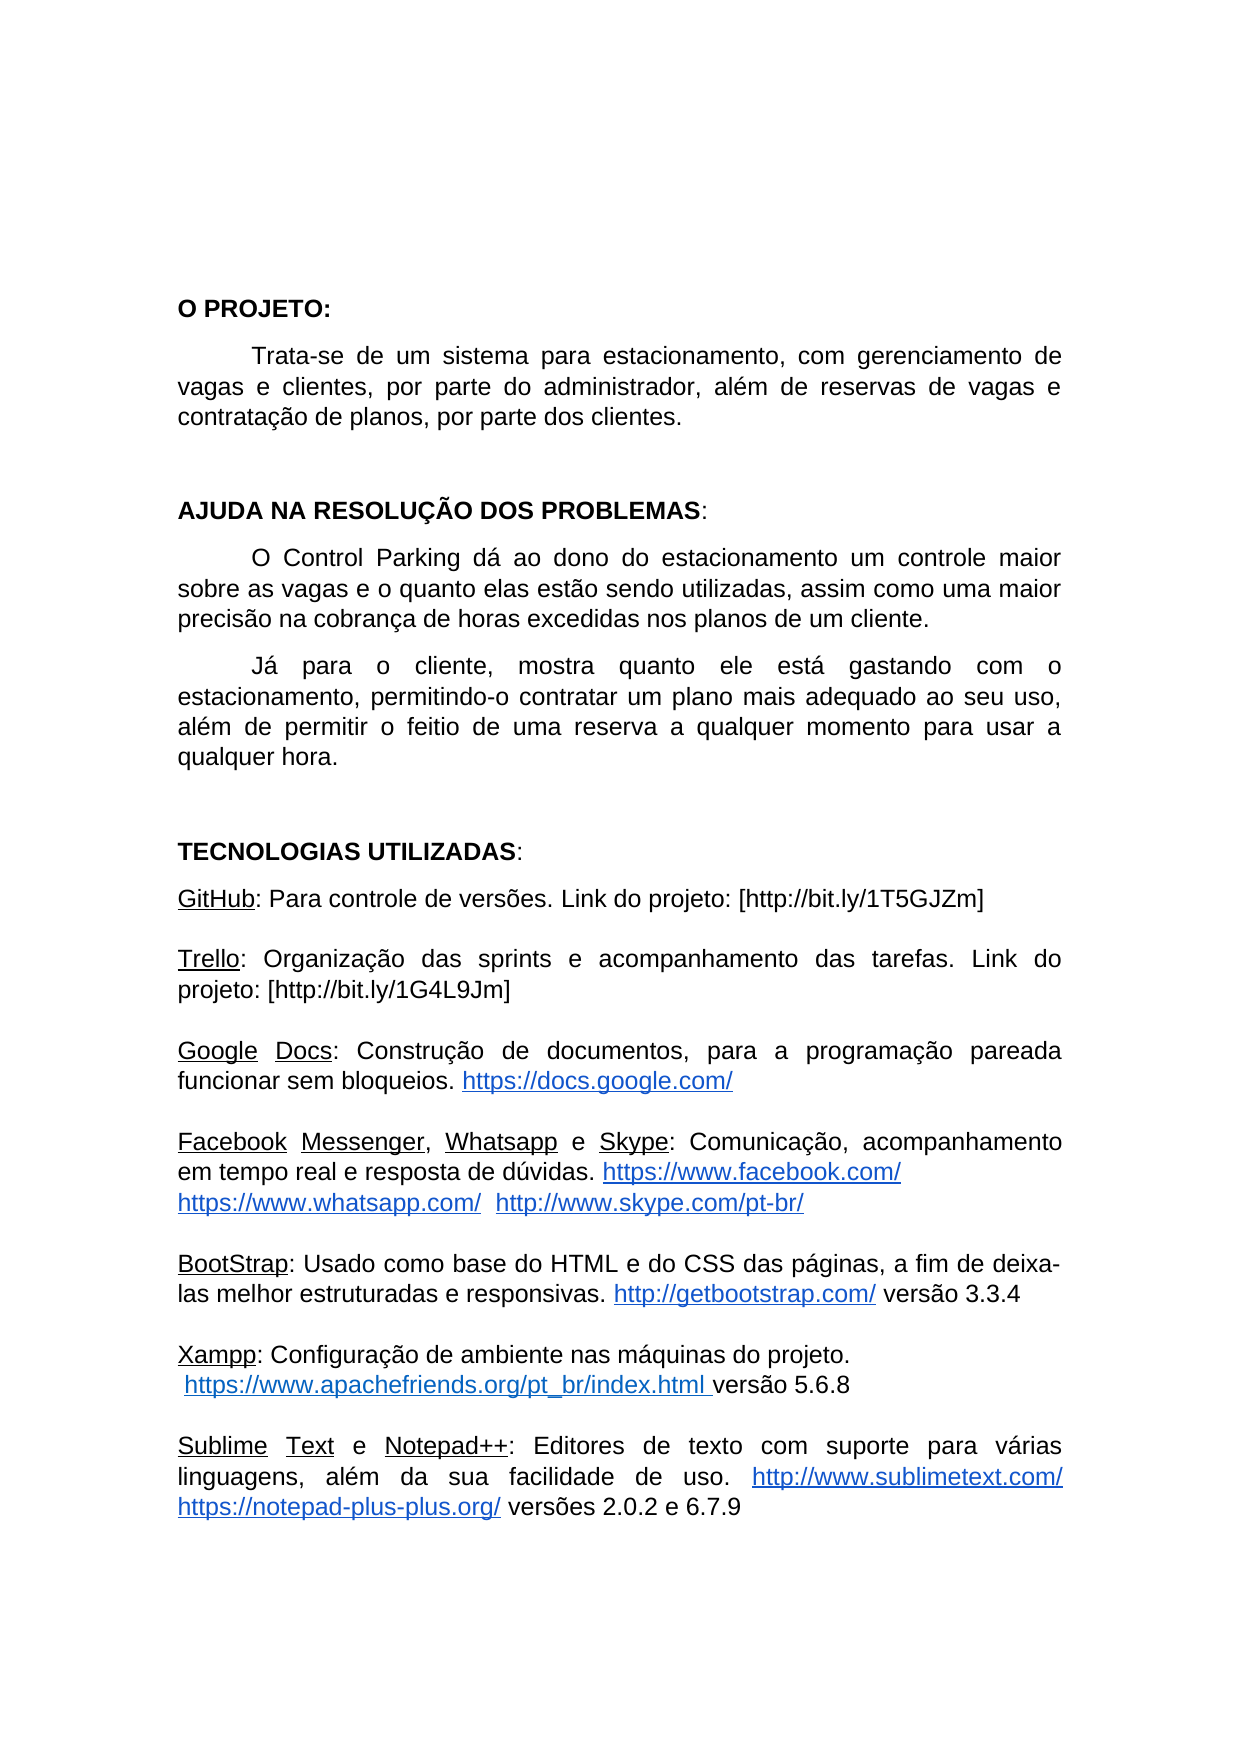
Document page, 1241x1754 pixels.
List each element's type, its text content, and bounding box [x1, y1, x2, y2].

text O Control Parking dá ao dono do estacionamento um controle maior sobre as vagas e o quanto elas estão sendo utilizadas, assim como uma maior precisão na cobrança de horas excedidas nos planos de um cliente. [177, 543, 1063, 633]
text Xampp: Configuração de ambiente nas máquinas do projeto. [177, 1309, 1063, 1368]
text AJUDA NA RESOLUÇÃO DOS PROBLEMAS: [177, 496, 1063, 525]
text https://www.apachefriends.org/pt_br/index.html versão 5.6.8 [177, 1370, 1063, 1399]
text BootStrap: Usado como base do HTML e do CSS das páginas, a fim de deixa-las melhor estruturadas e responsivas. http://getbootstrap.com/ versão 3.3.4 [177, 1218, 1063, 1308]
text TECNOLOGIAS UTILIZADAS: [177, 836, 1063, 865]
text O PROJETO: [177, 293, 1063, 322]
text https://www.whatsapp.com/ http://www.skype.com/pt-br/ [177, 1188, 1063, 1216]
text Trello: Organização das sprints e acompanhamento das tarefas. Link do projeto: [http://bit.ly/1G4L9Jm] [177, 914, 1063, 1003]
text GitHub: Para controle de versões. Link do projeto: [http://bit.ly/1T5GJZm] [177, 883, 1063, 912]
text Facebook Messenger, Whatsapp e Skype: Comunicação, acompanhamento em tempo real e resposta de dúvidas. https://www.facebook.com/ [177, 1096, 1063, 1186]
text Já para o cliente, mostra quanto ele está gastando com o estacionamento, permitindo-o contratar um plano mais adequado ao seu uso, além de permitir o feitio de uma reserva a qualquer momento para usar a qualquer hora. [177, 651, 1063, 771]
text Sublime Text e Notepad++: Editores de texto com suporte para várias linguagens, além da sua facilidade de uso. http://www.sublimetext.com/ https://notepad-plus-plus.org/ versões 2.0.2 e 6.7.9 [177, 1401, 1063, 1521]
text Trata-se de um sistema para estacionamento, com gerenciamento de vagas e clientes, por parte do administrador, além de reservas de vagas e contratação de planos, por parte dos clientes. [177, 341, 1063, 431]
text Google Docs: Construção de documentos, para a programação pareada funcionar sem bloqueios. https://docs.google.com/ [177, 1005, 1063, 1095]
